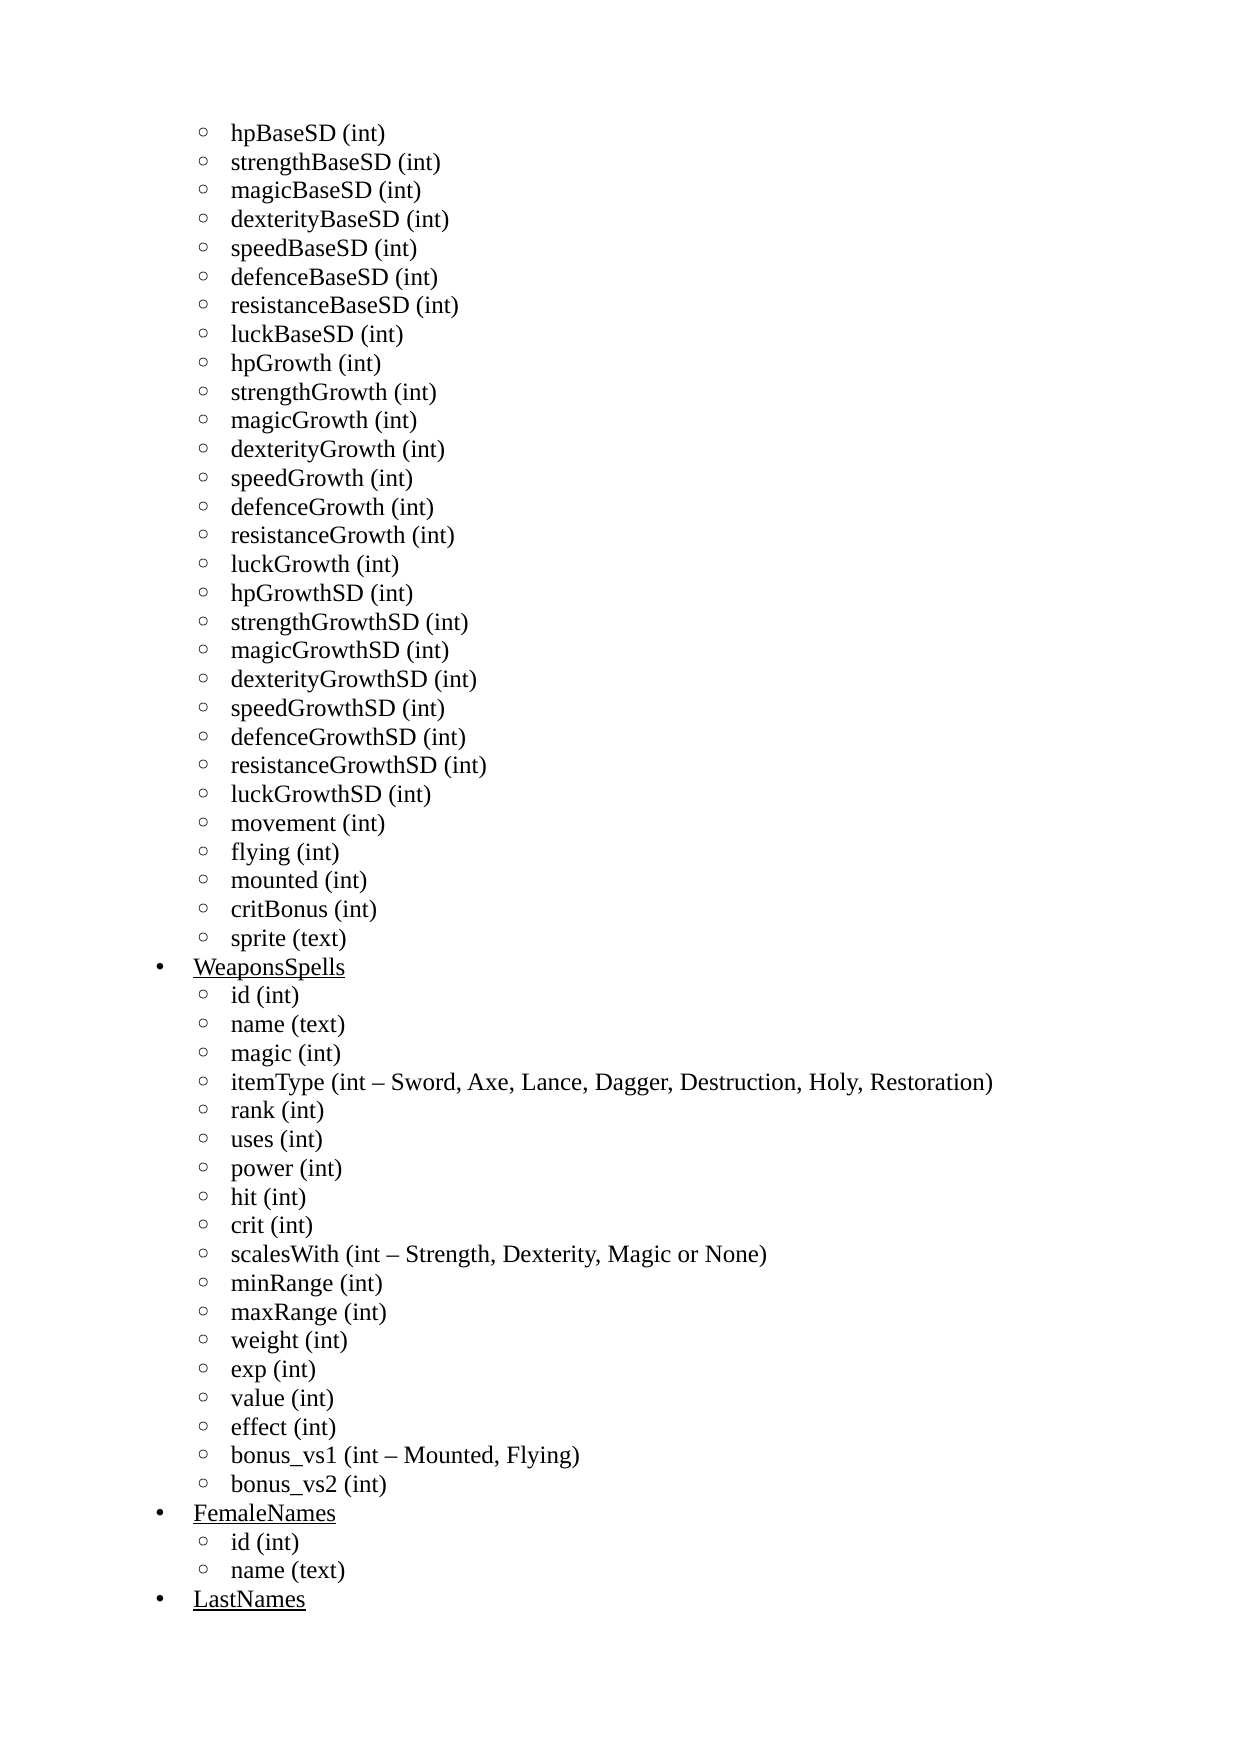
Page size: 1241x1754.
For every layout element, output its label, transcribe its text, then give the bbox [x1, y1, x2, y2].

list power (int) [193, 1153, 1122, 1182]
list resistanceGrowthSD (int) [193, 751, 1122, 779]
list strengthGrowth (int) [193, 377, 1122, 406]
list speedGrowth (int) [193, 463, 1122, 492]
list rank (int) [193, 1096, 1122, 1124]
list maxRange (int) [193, 1297, 1122, 1326]
list critBonus (int) [193, 894, 1122, 923]
list resistanceBaseSD (int) [193, 291, 1122, 319]
list minRange (int) [193, 1268, 1122, 1297]
list defenceBaseSD (int) [193, 262, 1122, 291]
list sprite (text) [193, 923, 1122, 952]
list mounted (int) [193, 866, 1122, 894]
list resistanceGrowth (int) [193, 521, 1122, 549]
list id (int) [193, 1527, 1122, 1556]
list itemType (int – Sword, Axe, Lance, Dagger, Destruction, Holy, Restoration) [193, 1067, 1122, 1096]
list dexterityGrowth (int) [193, 434, 1122, 463]
list luckGrowth (int) [193, 549, 1122, 578]
list speedGrowthSD (int) [193, 693, 1122, 722]
list strengthBaseSD (int) [193, 147, 1122, 176]
list value (int) [193, 1383, 1122, 1412]
list hit (int) [193, 1182, 1122, 1211]
list dexterityBaseSD (int) [193, 204, 1122, 233]
list strengthGrowthSD (int) [193, 607, 1122, 636]
list weight (int) [193, 1326, 1122, 1354]
list flying (int) [193, 837, 1122, 866]
list name (text) [193, 1556, 1122, 1584]
list luckGrowthSD (int) [193, 779, 1122, 808]
list bonus_vs2 (int) [193, 1469, 1122, 1498]
list magic (int) [193, 1038, 1122, 1067]
list speedBaseSD (int) [193, 233, 1122, 262]
list exp (int) [193, 1354, 1122, 1383]
list hpGrowthSD (int) [193, 578, 1122, 607]
list luckBaseSD (int) [193, 319, 1122, 348]
list WeaponsSpells [156, 952, 1122, 981]
list defenceGrowth (int) [193, 492, 1122, 521]
list hpBaseSD (int) [193, 118, 1122, 147]
list LastNames [156, 1584, 1122, 1613]
list magicGrowthSD (int) [193, 636, 1122, 664]
list dexterityGrowthSD (int) [193, 664, 1122, 693]
list effect (int) [193, 1412, 1122, 1441]
list FemaleNames [156, 1498, 1122, 1527]
list crit (int) [193, 1211, 1122, 1239]
list defenceGrowthSD (int) [193, 722, 1122, 751]
list bonus_vs1 (int – Mounted, Flying) [193, 1441, 1122, 1469]
list scalesWith (int – Strength, Dexterity, Magic or None) [193, 1239, 1122, 1268]
list magicBaseSD (int) [193, 176, 1122, 204]
list id (int) [193, 981, 1122, 1009]
list name (text) [193, 1009, 1122, 1038]
list hpGrowth (int) [193, 348, 1122, 377]
list magicGrowth (int) [193, 406, 1122, 434]
list uses (int) [193, 1124, 1122, 1153]
list movement (int) [193, 808, 1122, 837]
